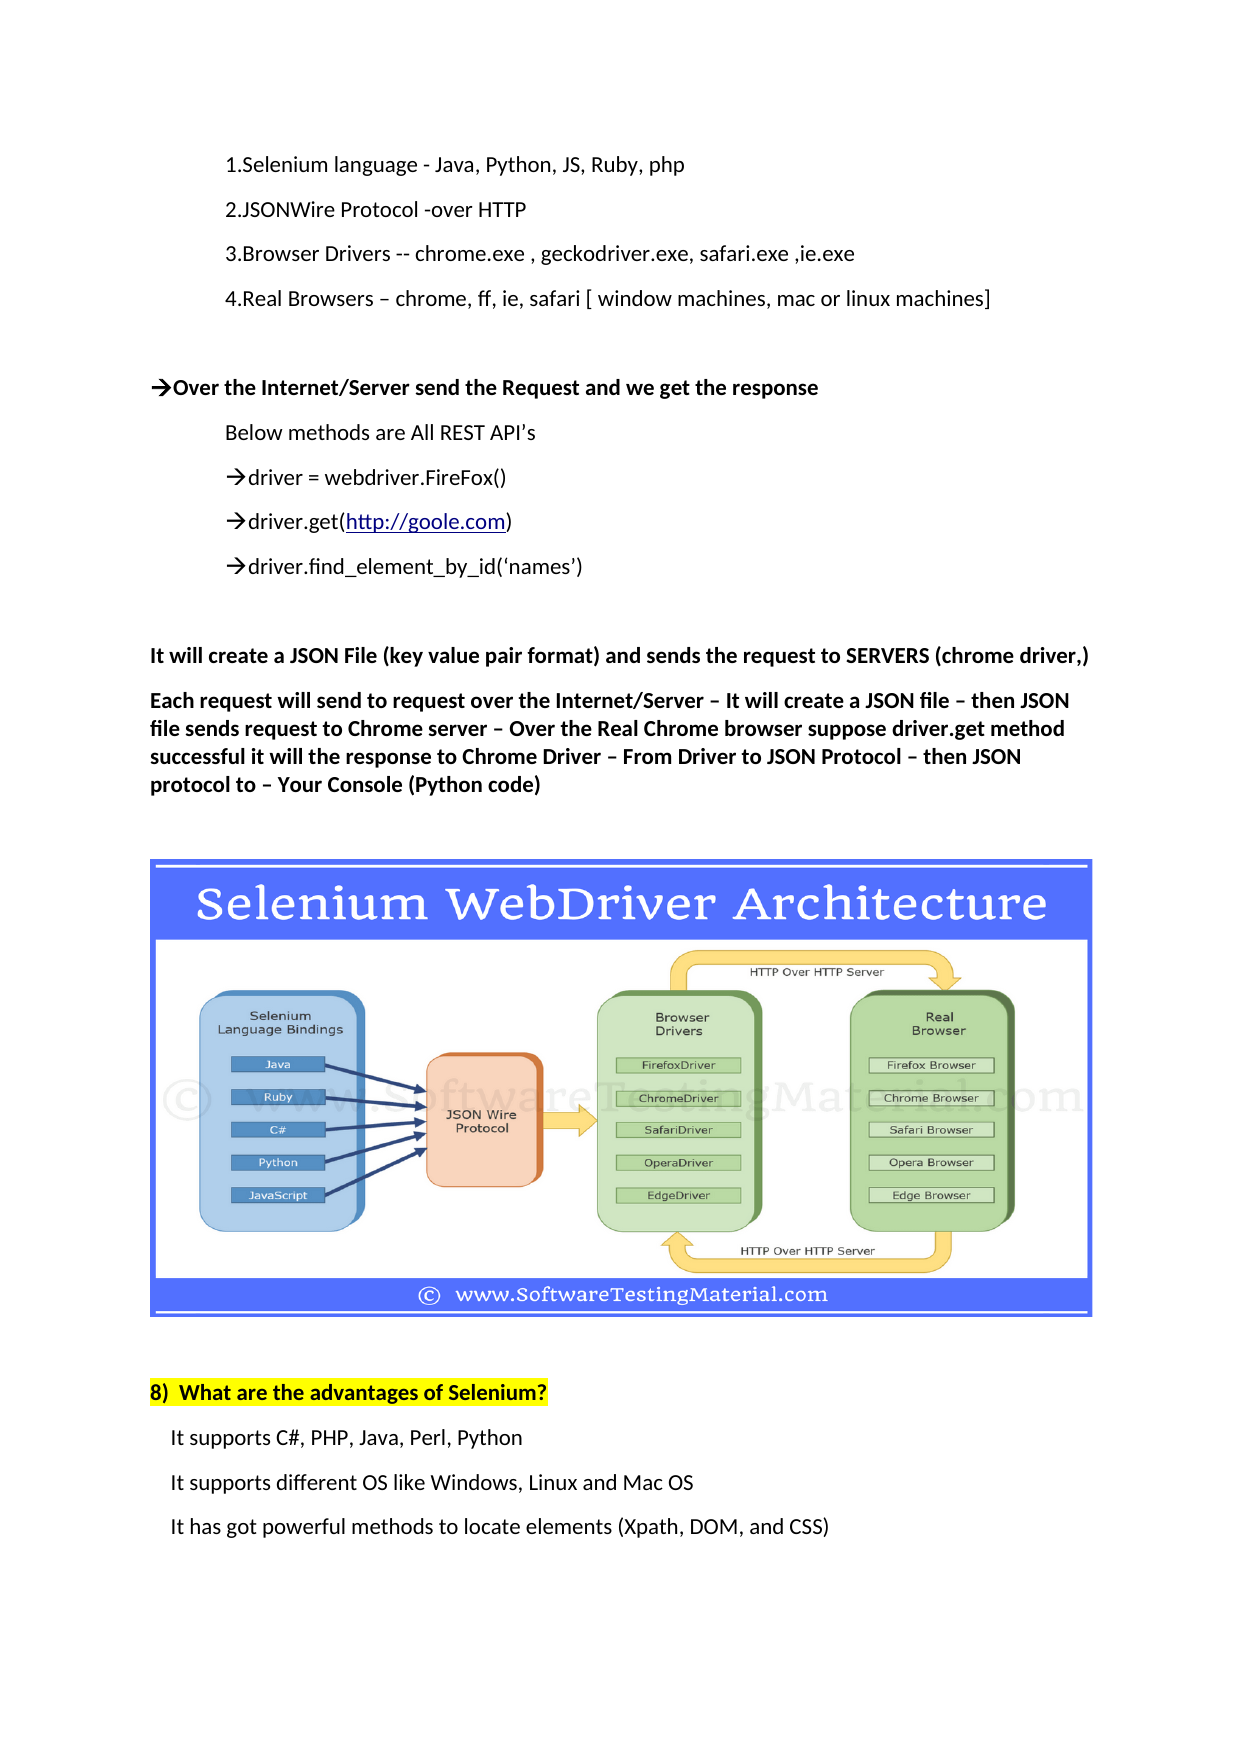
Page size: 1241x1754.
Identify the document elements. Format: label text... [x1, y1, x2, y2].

text driver.get(http://goole.com) [150, 507, 1090, 536]
text It has got powerful methods to locate elements (Xpath, DOM, and CSS) [150, 1512, 1090, 1540]
text driver.find_element_by_id(‘names’) [150, 552, 1090, 580]
text Over the Internet/Server send the Request and we get the response [150, 373, 1090, 401]
text 3.Browser Drivers -- chrome.exe , geckodriver.exe, safari.exe ,ie.exe [150, 239, 1090, 267]
text Below methods are All REST API’s [150, 418, 1090, 446]
text It will create a JSON File (key value pair format) and sends the request to SERVERS (chrome driver,) [150, 642, 1090, 669]
text It supports C#, PHP, Java, Perl, Python [150, 1423, 1090, 1451]
text 4.Real Browsers – chrome, ff, ie, safari [ window machines, mac or linux machines] [150, 284, 1090, 312]
text driver = webdriver.FireFox() [150, 463, 1090, 491]
text 8) What are the advantages of Selenium? [150, 1378, 1090, 1406]
text 2.JSONWire Protocol -over HTTP [150, 195, 1090, 223]
text Each request will send to request over the Internet/Server – It will create a JSON file – then JSON file sends request to Chrome server – Over the Real Chrome browser suppose driver.get method successful it will the response to Chrome Driver – From Driver to JSON Protocol – then JSON protocol to – Your Console (Python code) [150, 686, 1090, 798]
text It supports different OS like Windows, Linux and Mac OS [150, 1468, 1090, 1496]
text 1.Selenium language - Java, Python, JS, Ruby, php [150, 150, 1090, 178]
